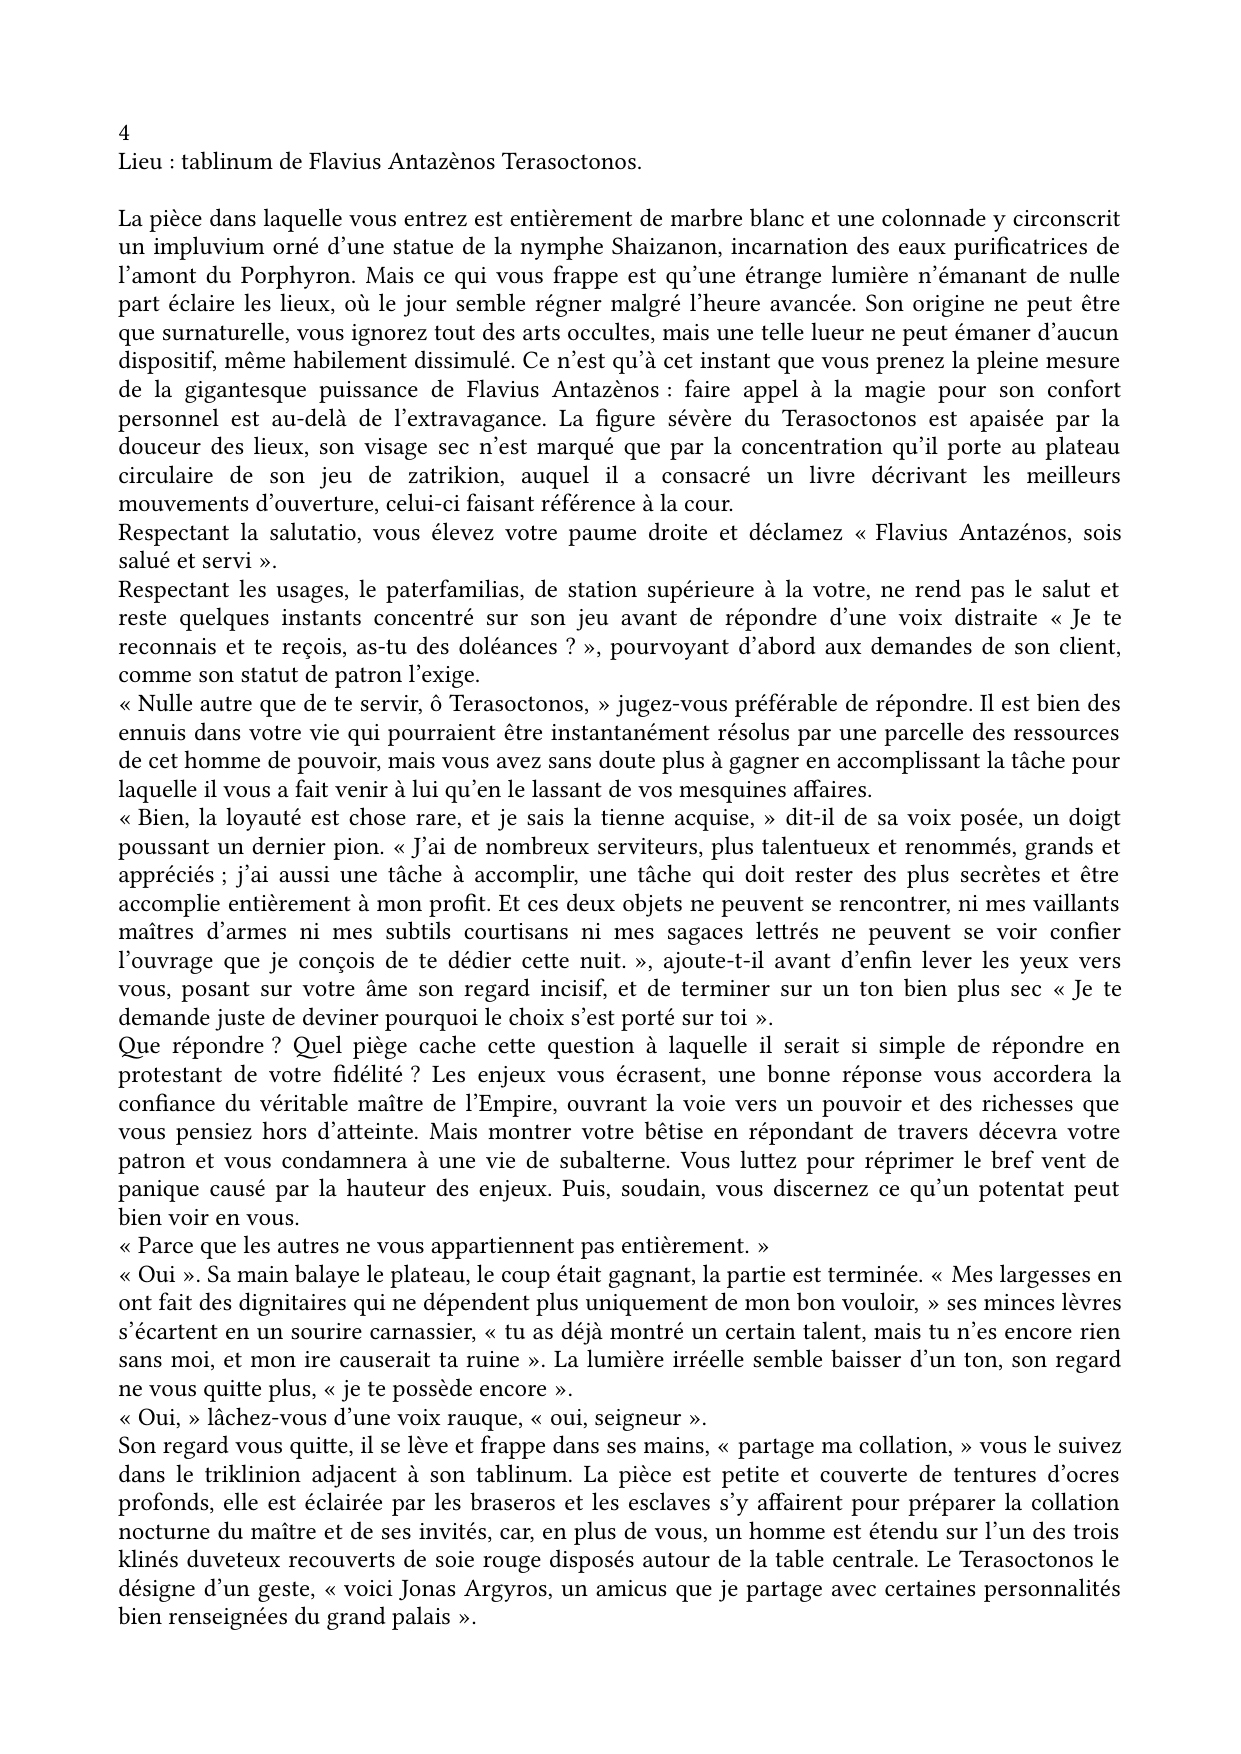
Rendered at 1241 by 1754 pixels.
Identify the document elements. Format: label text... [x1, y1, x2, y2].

text Respectant la salutatio, vous élevez votre paume droite et déclamez « Flavius Antazénos, sois salué et servi ». [118, 518, 1122, 575]
text Respectant les usages, le paterfamilias, de station supérieure à la votre, ne rend pas le salut et reste quelques instants concentré sur son jeu avant de répondre d’une voix distraite « Je te reconnais et te reçois, as-tu des doléances ? », pourvoyant d’abord aux demandes de son client, comme son statut de patron l’exige. [118, 575, 1122, 689]
text « Parce que les autres ne vous appartiennent pas entièrement. » [118, 1231, 1122, 1260]
text « Nulle autre que de te servir, ô Terasoctonos, » jugez-vous préférable de répondre. Il est bien des ennuis dans votre vie qui pourraient être instantanément résolus par une parcelle des ressources de cet homme de pouvoir, mais vous avez sans doute plus à gagner en accomplissant la tâche pour laquelle il vous a fait venir à lui qu’en le lassant de vos mesquines affaires. [118, 689, 1122, 803]
text Que répondre ? Quel piège cache cette question à laquelle il serait si simple de répondre en protestant de votre fidélité ? Les enjeux vous écrasent, une bonne réponse vous accordera la confiance du véritable maître de l’Empire, ouvrant la voie vers un pouvoir et des richesses que vous pensiez hors d’atteinte. Mais montrer votre bêtise en répondant de travers décevra votre patron et vous condamnera à une vie de subalterne. Vous luttez pour réprimer le bref vent de panique causé par la hauteur des enjeux. Puis, soudain, vous discernez ce qu’un potentat peut bien voir en vous. [118, 1031, 1122, 1231]
text « Oui, » lâchez-vous d’une voix rauque, « oui, seigneur ». [118, 1402, 1122, 1431]
text « Oui ». Sa main balaye le plateau, le coup était gagnant, la partie est terminée. « Mes largesses en ont fait des dignitaires qui ne dépendent plus uniquement de mon bon vouloir, » ses minces lèvres s’écartent en un sourire carnassier, « tu as déjà montré un certain talent, mais tu n’es encore rien sans moi, et mon ire causerait ta ruine ». La lumière irréelle semble baisser d’un ton, son regard ne vous quitte plus, « je te possède encore ». [118, 1260, 1122, 1402]
text « Bien, la loyauté est chose rare, et je sais la tienne acquise, » dit-il de sa voix posée, un doigt poussant un dernier pion. « J’ai de nombreux serviteurs, plus talentueux et renommés, grands et appréciés ; j’ai aussi une tâche à accomplir, une tâche qui doit rester des plus secrètes et être accomplie entièrement à mon profit. Et ces deux objets ne peuvent se rencontrer, ni mes vaillants maîtres d’armes ni mes subtils courtisans ni mes sagaces lettrés ne peuvent se voir confier l’ouvrage que je conçois de te dédier cette nuit. », ajoute-t-il avant d’enfin lever les yeux vers vous, posant sur votre âme son regard incisif, et de terminer sur un ton bien plus sec « Je te demande juste de deviner pourquoi le choix s’est porté sur toi ». [118, 803, 1122, 1031]
text Son regard vous quitte, il se lève et frappe dans ses mains, « partage ma collation, » vous le suivez dans le triklinion adjacent à son tablinum. La pièce est petite et couverte de tentures d’ocres profonds, elle est éclairée par les braseros et les esclaves s’y affairent pour préparer la collation nocturne du maître et de ses invités, car, en plus de vous, un homme est étendu sur l’un des trois klinés duveteux recouverts de soie rouge disposés autour de la table centrale. Le Terasoctonos le désigne d’un geste, « voici Jonas Argyros, un amicus que je partage avec certaines personnalités bien renseignées du grand palais ». [118, 1431, 1122, 1631]
text Lieu : tablinum de Flavius Antazènos Terasoctonos. [118, 147, 1122, 175]
text La pièce dans laquelle vous entrez est entièrement de marbre blanc et une colonnade y circonscrit un impluvium orné d’une statue de la nymphe Shaizanon, incarnation des eaux purificatrices de l’amont du Porphyron. Mais ce qui vous frappe est qu’une étrange lumière n’émanant de nulle part éclaire les lieux, où le jour semble régner malgré l’heure avancée. Son origine ne peut être que surnaturelle, vous ignorez tout des arts occultes, mais une telle lueur ne peut émaner d’aucun dispositif, même habilement dissimulé. Ce n’est qu’à cet instant que vous prenez la pleine mesure de la gigantesque puissance de Flavius Antazènos : faire appel à la magie pour son confort personnel est au-delà de l’extravagance. La figure sévère du Terasoctonos est apaisée par la douceur des lieux, son visage sec n’est marqué que par la concentration qu’il porte au plateau circulaire de son jeu de zatrikion, auquel il a consacré un livre décrivant les meilleurs mouvements d’ouverture, celui-ci faisant référence à la cour. [118, 204, 1122, 518]
text 4 [118, 118, 1122, 147]
